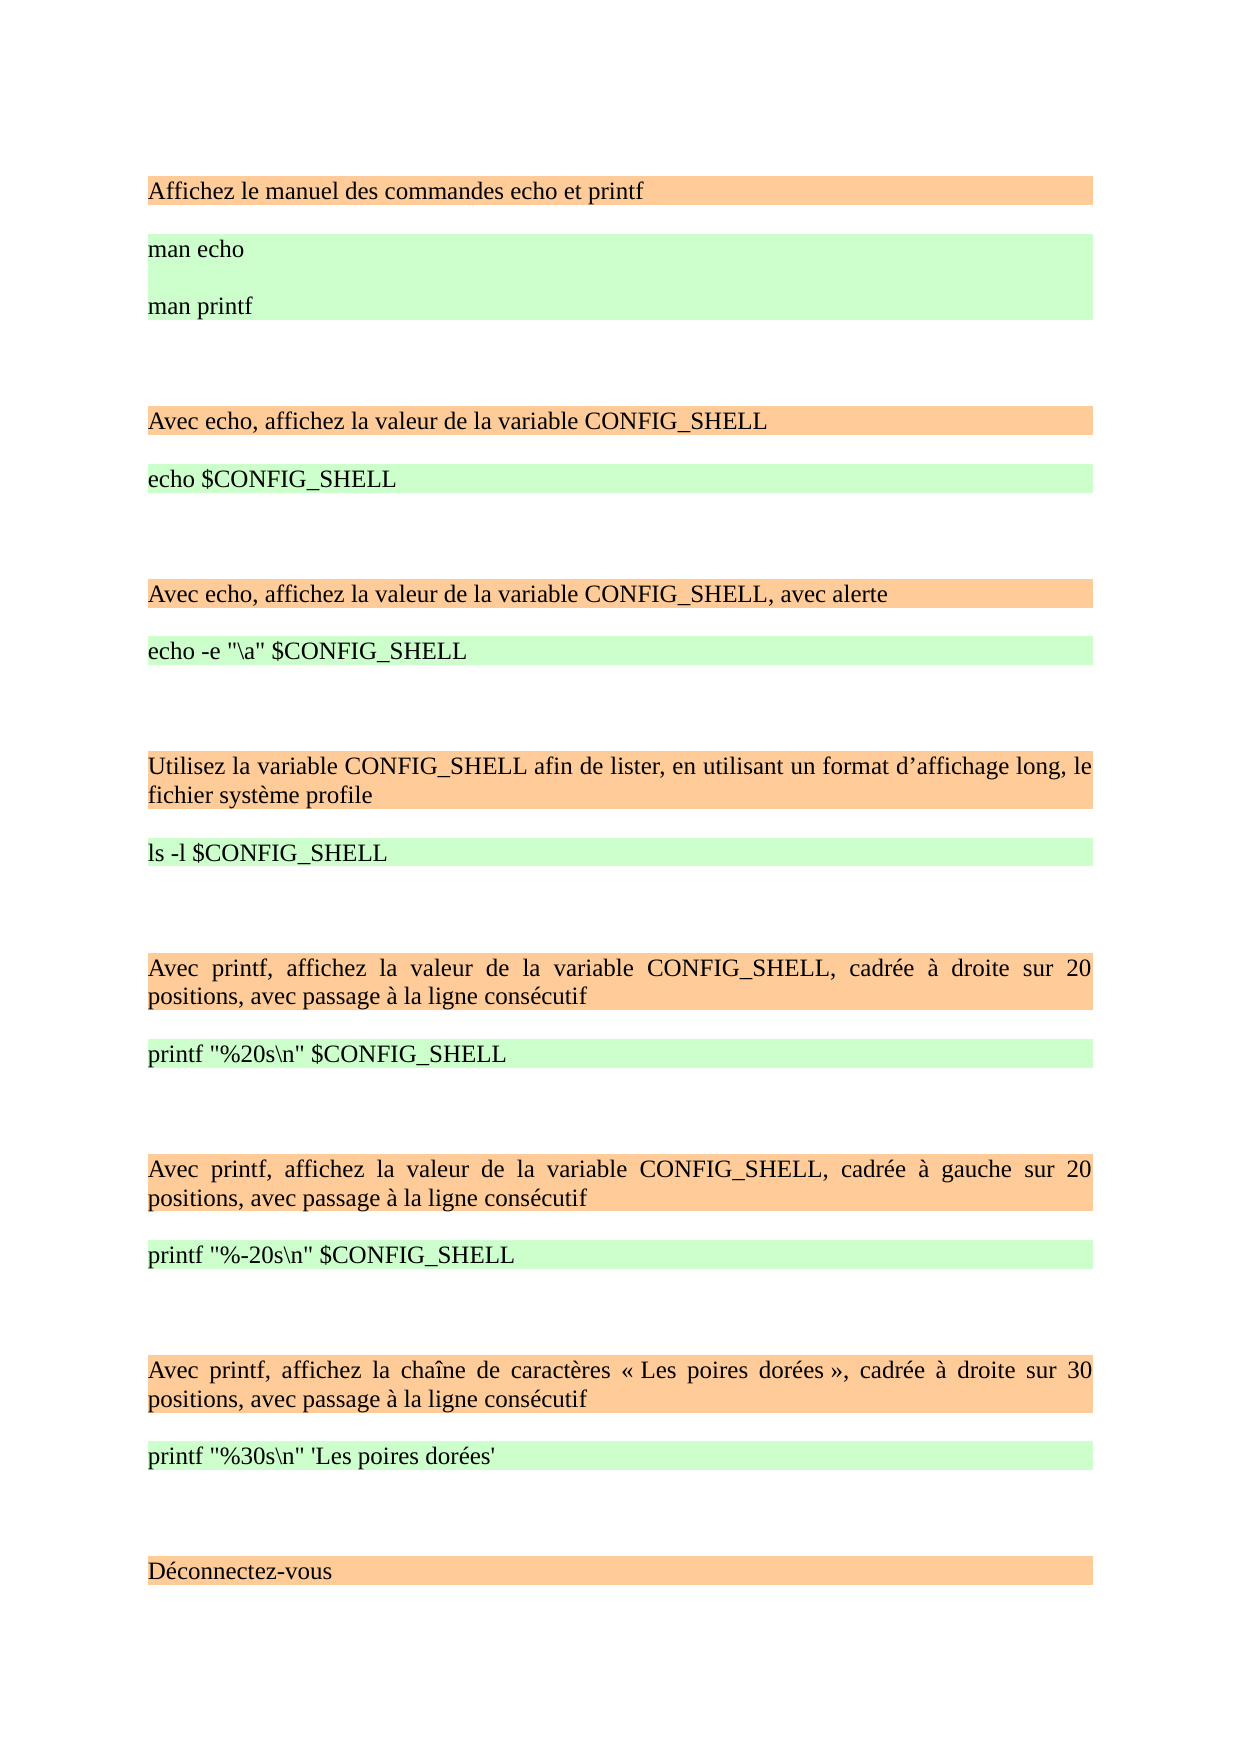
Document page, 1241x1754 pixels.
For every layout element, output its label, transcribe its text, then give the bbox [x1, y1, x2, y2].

text Avec echo, affichez la valeur de la variable CONFIG_SHELL [148, 406, 1093, 435]
text printf "%-20s\n" $CONFIG_SHELL [148, 1240, 1093, 1269]
text Avec printf, affichez la valeur de la variable CONFIG_SHELL, cadrée à gauche sur 20 positions, avec passage à la ligne consécutif [148, 1154, 1093, 1211]
text Déconnectez-vous [148, 1556, 1093, 1585]
text printf "%30s\n" 'Les poires dorées' [148, 1441, 1093, 1470]
text man echo [148, 234, 1093, 263]
text Avec printf, affichez la chaîne de caractères « Les poires dorées », cadrée à droite sur 30 positions, avec passage à la ligne consécutif [148, 1355, 1093, 1413]
text man printf [148, 291, 1093, 320]
text Affichez le manuel des commandes echo et printf [148, 176, 1093, 205]
text ls -l $CONFIG_SHELL [148, 838, 1093, 866]
text Avec printf, affichez la valeur de la variable CONFIG_SHELL, cadrée à droite sur 20 positions, avec passage à la ligne consécutif [148, 953, 1093, 1010]
text Avec echo, affichez la valeur de la variable CONFIG_SHELL, avec alerte [148, 579, 1093, 608]
text echo $CONFIG_SHELL [148, 464, 1093, 493]
text Utilisez la variable CONFIG_SHELL afin de lister, en utilisant un format d’affichage long, le fichier système profile [148, 751, 1093, 809]
text echo -e "\a" $CONFIG_SHELL [148, 636, 1093, 665]
text printf "%20s\n" $CONFIG_SHELL [148, 1039, 1093, 1068]
